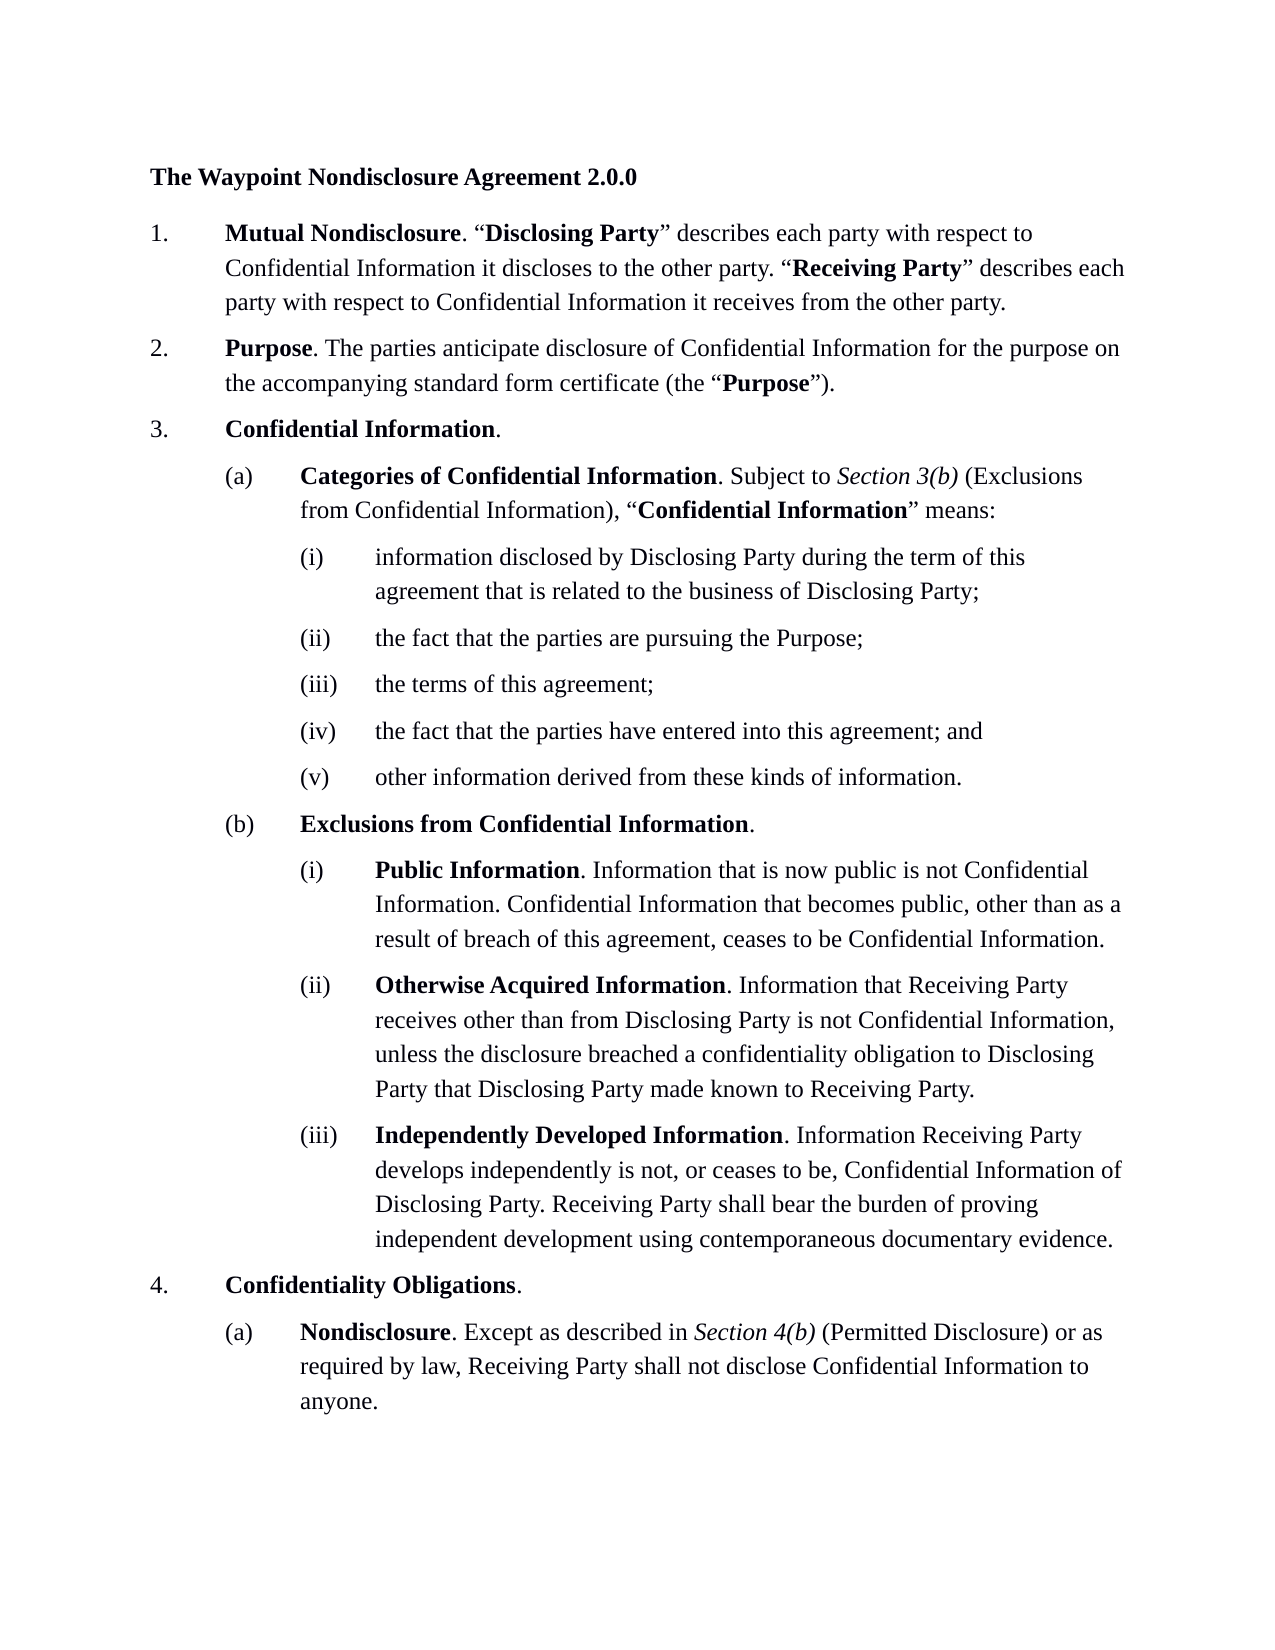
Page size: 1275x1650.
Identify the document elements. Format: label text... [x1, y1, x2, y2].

text (i) information disclosed by Disclosing Party during the term of this agreement that is related to the business of Disclosing Party; [300, 542, 1125, 605]
text (v) other information derived from these kinds of information. [300, 762, 1125, 791]
text (iii) the terms of this agreement; [300, 669, 1125, 698]
text (ii) Otherwise Acquired Information. Information that Receiving Party receives other than from Disclosing Party is not Confidential Information, unless the disclosure breached a confidentiality obligation to Disclosing Party that Disclosing Party made known to Receiving Party. [300, 971, 1125, 1103]
text 4. Confidentiality Obligations. [150, 1270, 1125, 1299]
text (iii) Independently Developed Information. Information Receiving Party develops independently is not, or ceases to be, Confidential Information of Disclosing Party. Receiving Party shall bear the burden of proving independent development using contemporaneous documentary evidence. [300, 1120, 1125, 1253]
text 1. Mutual Nondisclosure. “Disclosing Party” describes each party with respect to Confidential Information it discloses to the other party. “Receiving Party” describes each party with respect to Confidential Information it receives from the other party. [150, 218, 1125, 316]
text 3. Confidential Information. [150, 414, 1125, 443]
text (i) Public Information. Information that is now public is not Confidential Information. Confidential Information that becomes public, other than as a result of breach of this agreement, ceases to be Confidential Information. [300, 855, 1125, 953]
text (iv) the fact that the parties have entered into this agreement; and [300, 716, 1125, 744]
text (b) Exclusions from Confidential Information. [225, 809, 1125, 837]
text (ii) the fact that the parties are pursuing the Purpose; [300, 623, 1125, 652]
text The Waypoint Nondisclosure Agreement 2.0.0 [150, 162, 1050, 191]
text (a) Nondisclosure. Except as described in Section 4(b) (Permitted Disclosure) or as required by law, Receiving Party shall not disclose Confidential Information to anyone. [225, 1317, 1125, 1414]
text (a) Categories of Confidential Information. Subject to Section 3(b) (Exclusions from Confidential Information), “Confidential Information” means: [225, 461, 1125, 524]
text 2. Purpose. The parties anticipate disclosure of Confidential Information for the purpose on the accompanying standard form certificate (the “Purpose”). [150, 333, 1125, 397]
